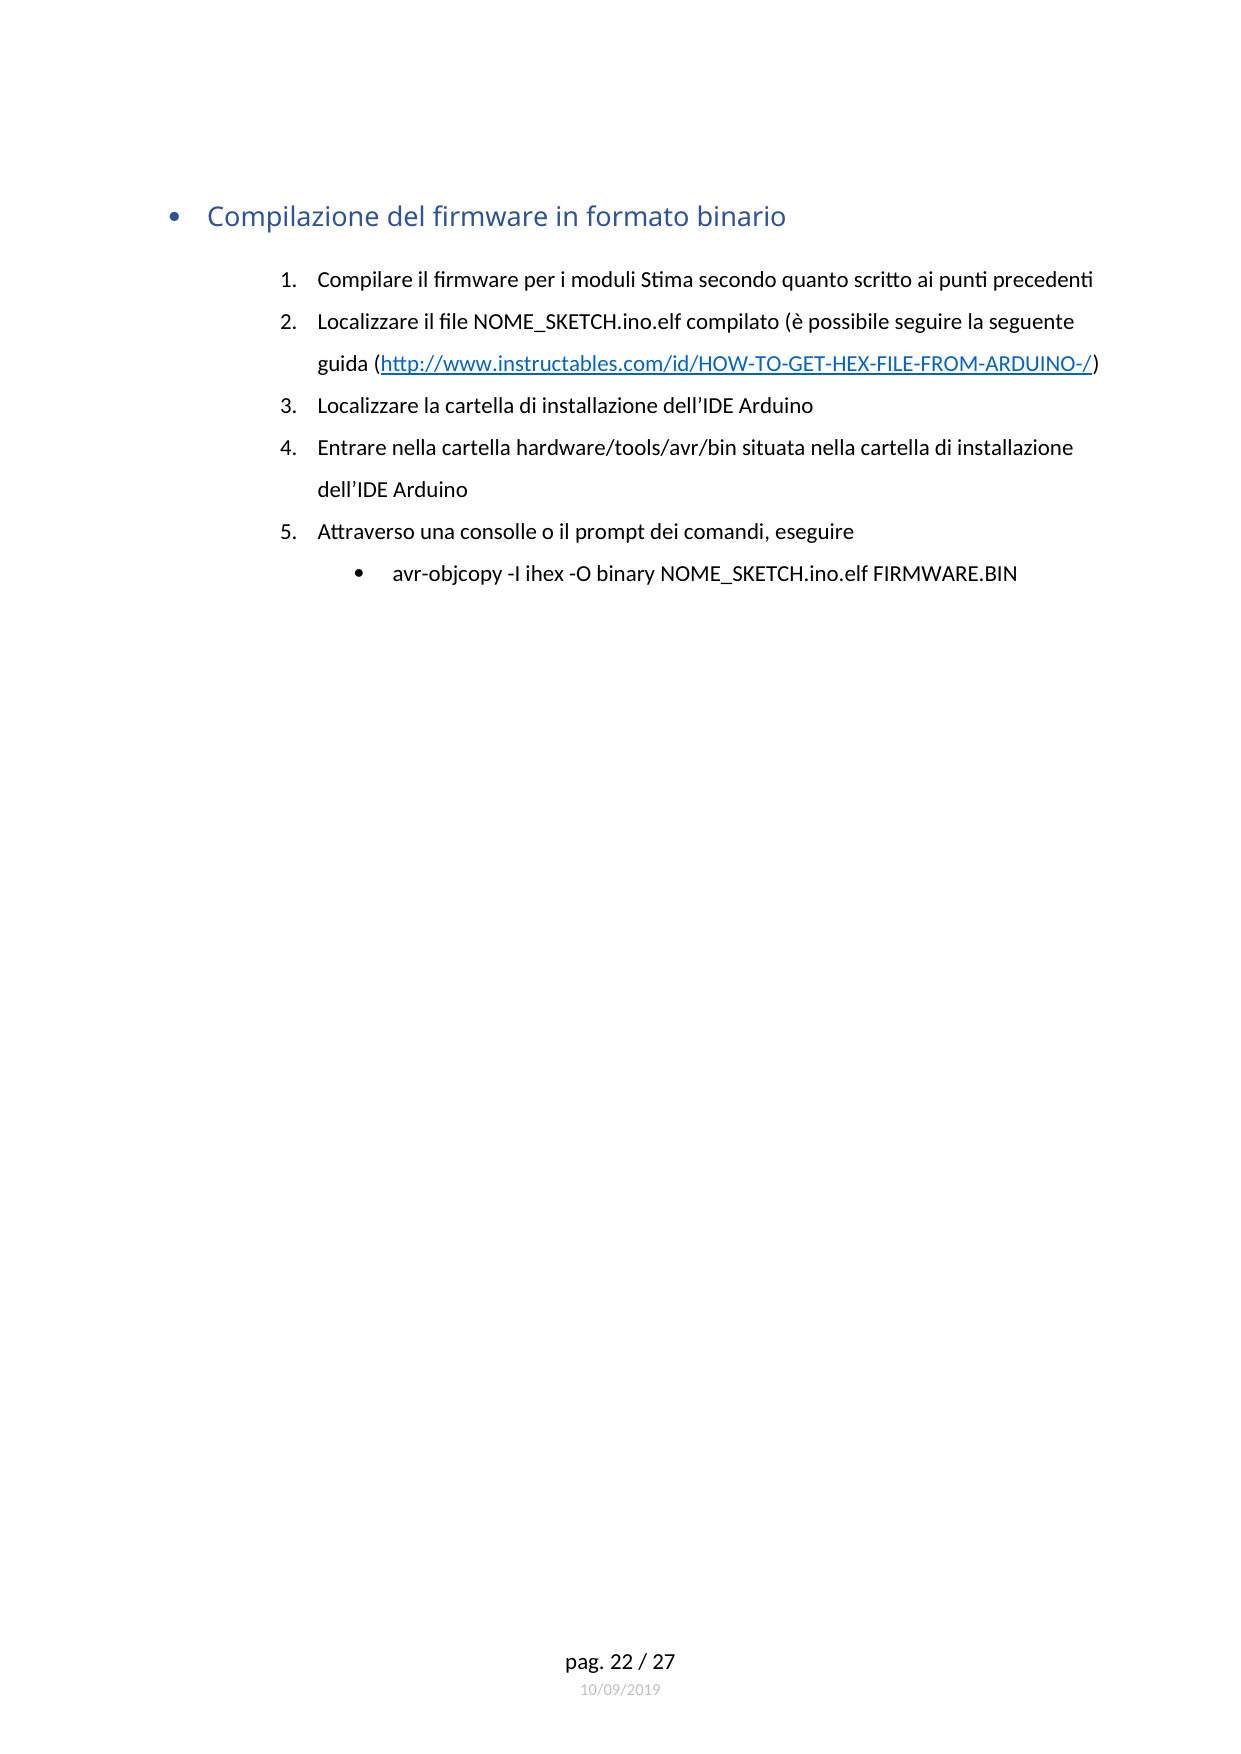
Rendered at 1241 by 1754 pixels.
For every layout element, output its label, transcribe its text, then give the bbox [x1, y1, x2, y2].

list avr-objcopy -I ihex -O binary NOME_SKETCH.ino.elf FIRMWARE.BIN [355, 559, 1122, 587]
list Localizzare il file NOME_SKETCH.ino.elf compilato (è possibile seguire la seguente guida (http://www.instructables.com/id/HOW-TO-GET-HEX-FILE-FROM-ARDUINO-/) [280, 307, 1122, 377]
list Attraverso una consolle o il prompt dei comandi, eseguire [280, 517, 1122, 545]
subtitle Compilazione del firmware in formato binario [169, 198, 1122, 234]
list Entrare nella cartella hardware/tools/avr/bin situata nella cartella di installazione dell’IDE Arduino [280, 433, 1122, 503]
list Compilare il firmware per i moduli Stima secondo quanto scritto ai punti precedenti [280, 265, 1122, 293]
list Localizzare la cartella di installazione dell’IDE Arduino [280, 391, 1122, 419]
